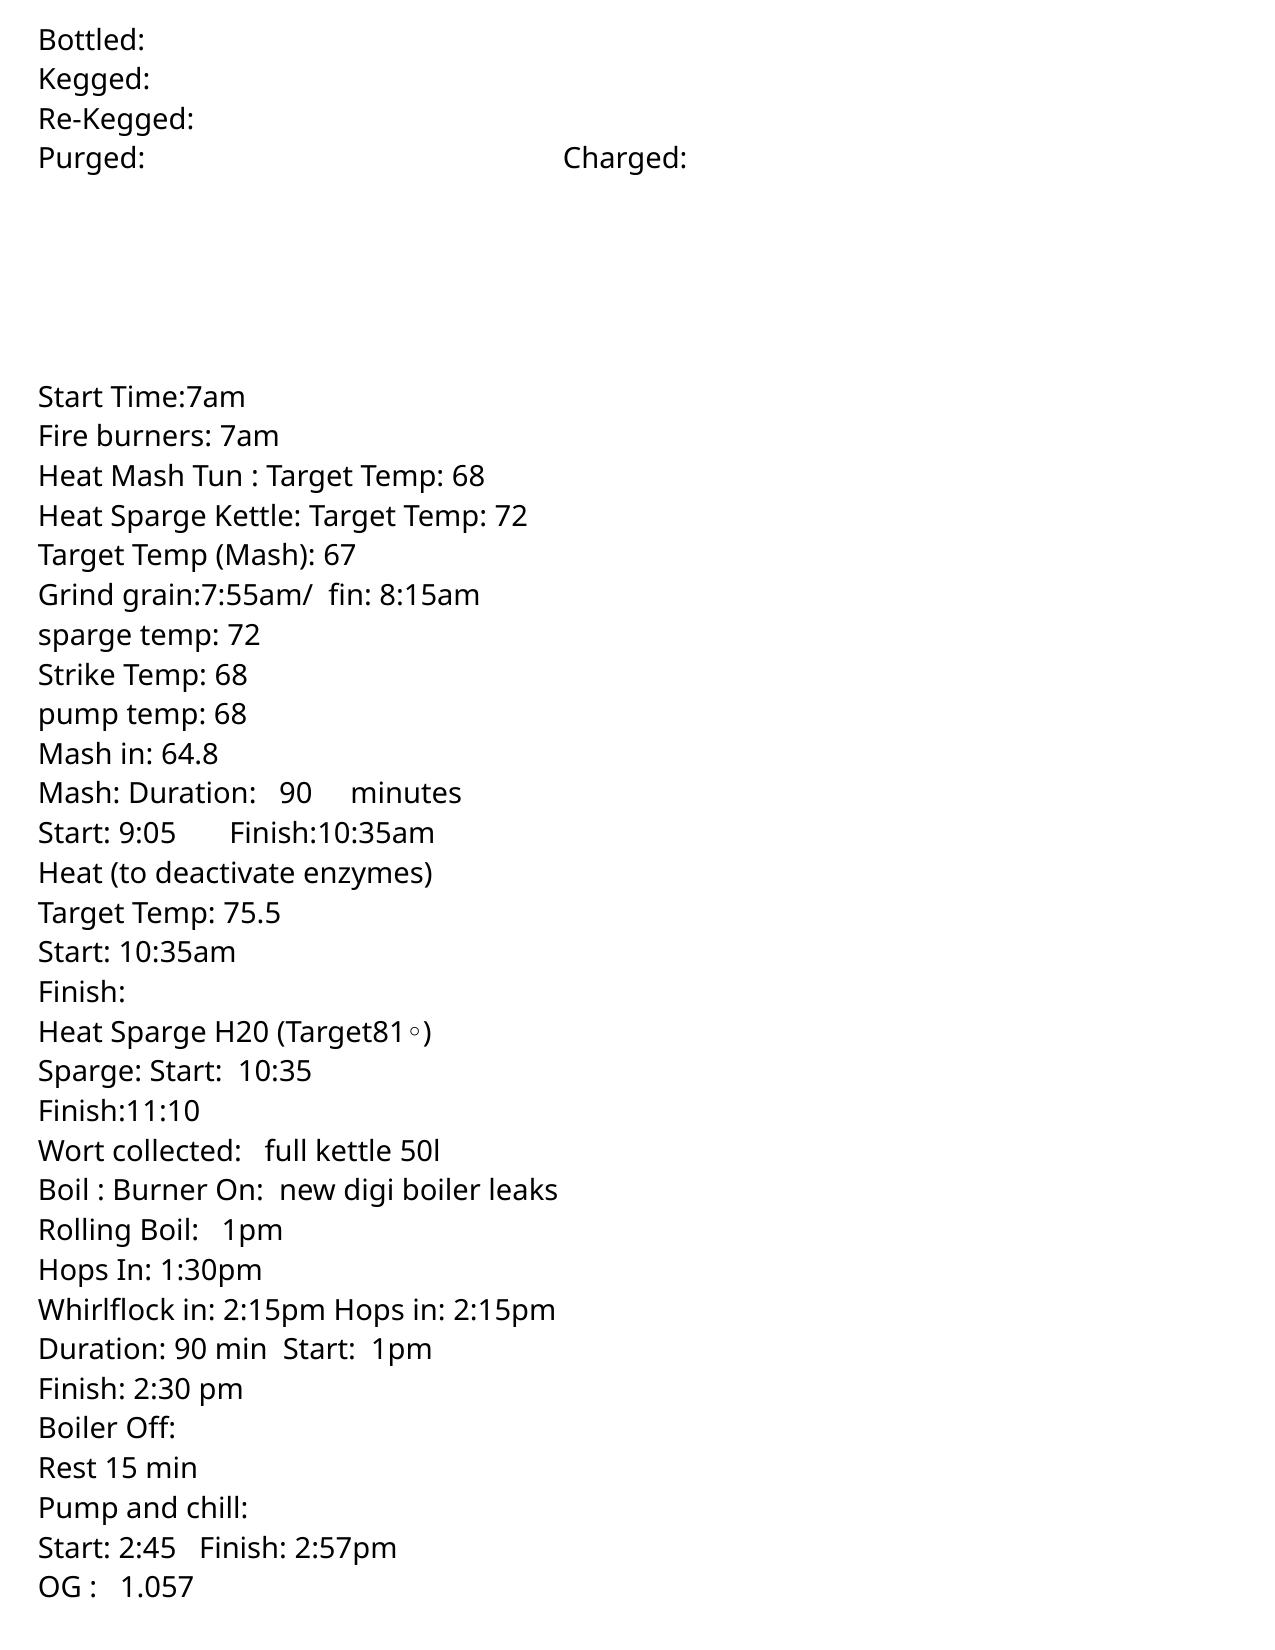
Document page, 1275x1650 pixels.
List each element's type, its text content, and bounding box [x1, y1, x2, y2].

text Start: 9:05 Finish:10:35am [38, 812, 1237, 852]
text Target Temp: 75.5 [38, 892, 1237, 932]
text Start: 2:45 Finish: 2:57pm [38, 1527, 1237, 1567]
text sparge temp: 72 [38, 614, 1237, 654]
text Heat Sparge H20 (Target81◦) [38, 1011, 1237, 1051]
text Finish: 2:30 pm [38, 1368, 1237, 1408]
text Finish: [38, 971, 1237, 1011]
text Purged: Charged: [38, 138, 1237, 177]
text Wort collected: full kettle 50l [38, 1130, 1237, 1170]
text pump temp: 68 [38, 693, 1237, 733]
text Grind grain:7:55am/ fin: 8:15am [38, 574, 1237, 614]
text Whirlflock in: 2:15pm Hops in: 2:15pm [38, 1289, 1237, 1328]
text Heat Mash Tun : Target Temp: 68 [38, 455, 1237, 495]
text Target Temp (Mash): 67 [38, 535, 1237, 574]
text Mash in: 64.8 [38, 733, 1237, 773]
text Fire burners: 7am [38, 416, 1237, 455]
text Duration: 90 min Start: 1pm [38, 1328, 1237, 1368]
text Boiler Off: [38, 1408, 1237, 1447]
text Boil : Burner On: new digi boiler leaks [38, 1170, 1237, 1209]
text Mash: Duration: 90 minutes [38, 773, 1237, 812]
text Sparge: Start: 10:35 [38, 1051, 1237, 1090]
text Hops In: 1:30pm [38, 1249, 1237, 1289]
text Heat (to deactivate enzymes) [38, 852, 1237, 892]
text Start Time:7am [38, 376, 1237, 416]
text OG : 1.057 [38, 1567, 1237, 1606]
text Pump and chill: [38, 1487, 1237, 1527]
text Rolling Boil: 1pm [38, 1209, 1237, 1249]
text Kegged: [38, 58, 1237, 98]
text Finish:11:10 [38, 1090, 1237, 1130]
text Start: 10:35am [38, 932, 1237, 971]
text Bottled: [38, 19, 1237, 58]
text Heat Sparge Kettle: Target Temp: 72 [38, 495, 1237, 535]
text Rest 15 min [38, 1447, 1237, 1487]
text Re-Kegged: [38, 98, 1237, 138]
text Strike Temp: 68 [38, 654, 1237, 693]
